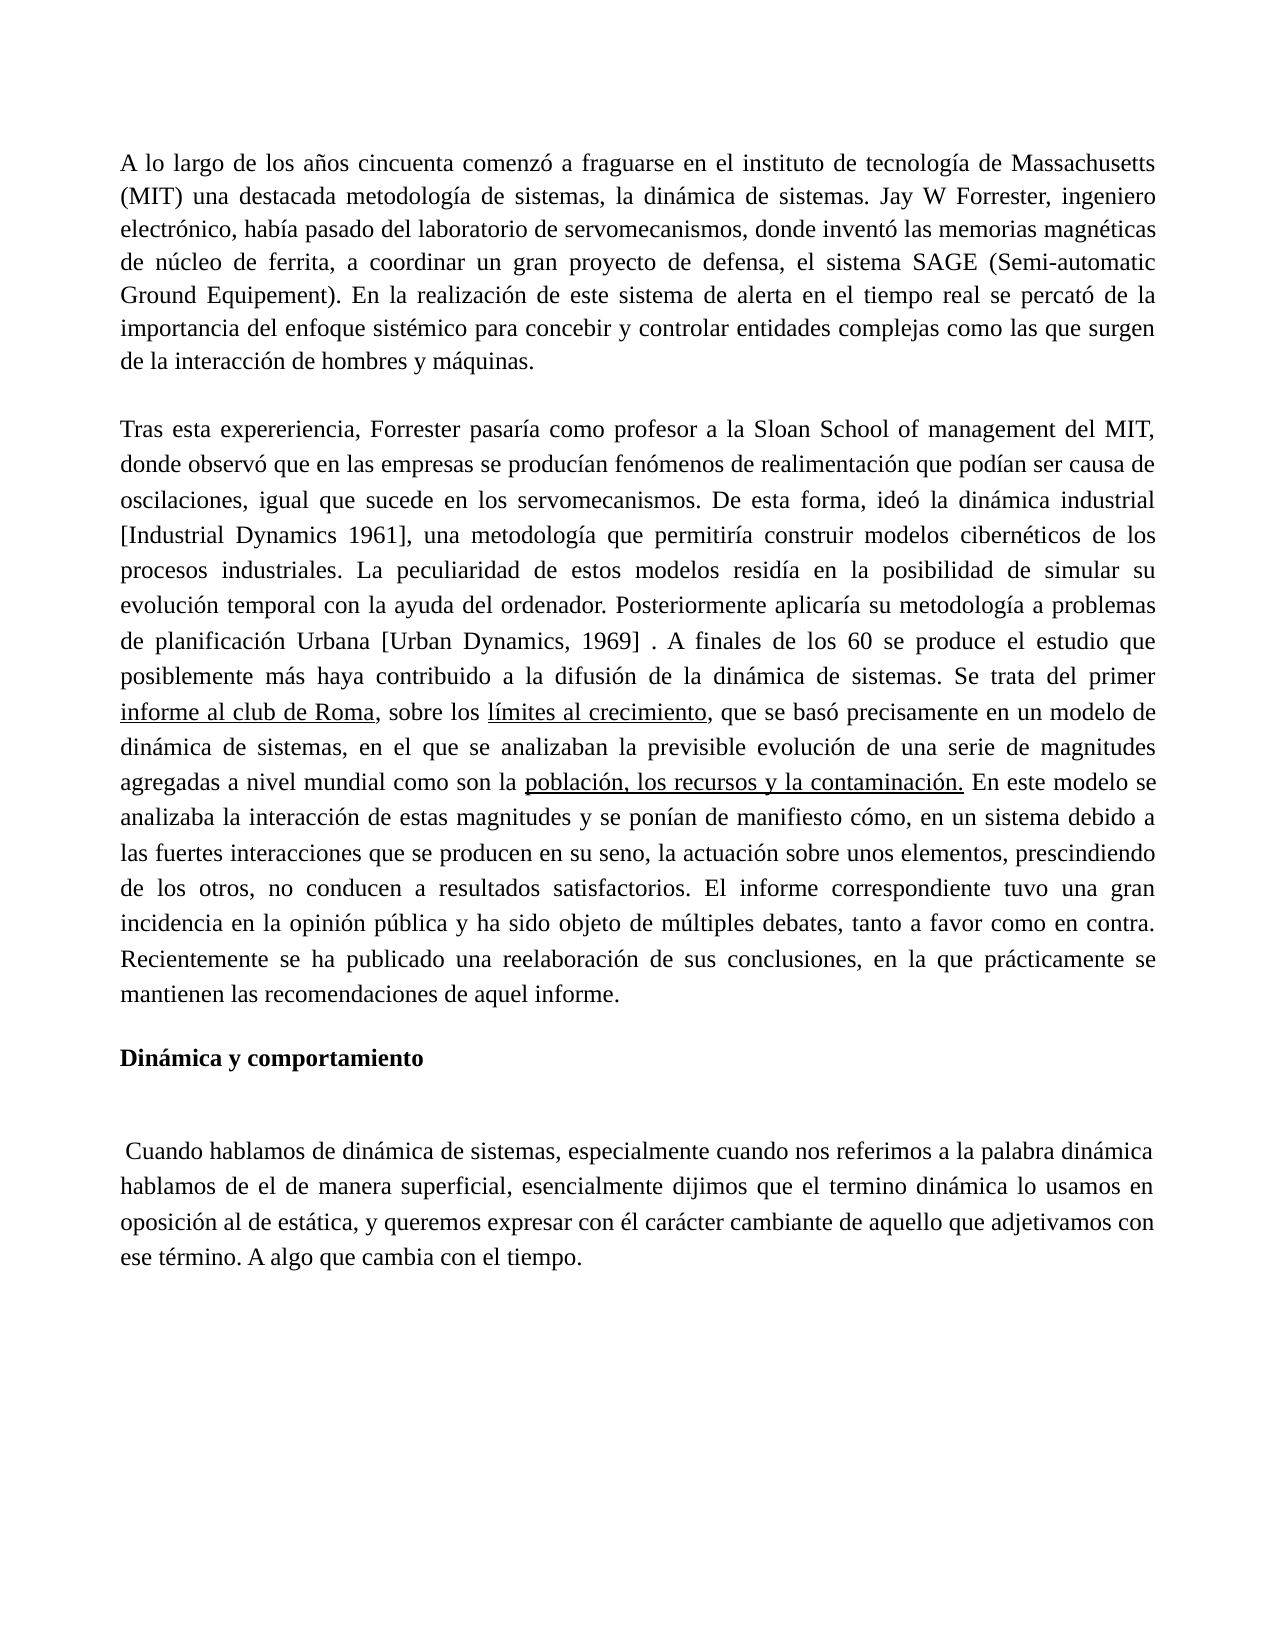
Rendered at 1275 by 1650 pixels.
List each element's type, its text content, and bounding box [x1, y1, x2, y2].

text Cuando hablamos de dinámica de sistemas, especialmente cuando nos referimos a la palabra dinámica hablamos de el de manera superficial, esencialmente dijimos que el termino dinámica lo usamos en oposición al de estática, y queremos expresar con él carácter cambiante de aquello que adjetivamos con ese término. A algo que cambia con el tiempo. [120, 1136, 1155, 1271]
text Tras esta expereriencia, Forrester pasaría como profesor a la Sloan School of management del MIT, donde observó que en las empresas se producían fenómenos de realimentación que podían ser causa de oscilaciones, igual que sucede en los servomecanismos. De esta forma, ideó la dinámica industrial [Industrial Dynamics 1961], una metodología que permitiría construir modelos cibernéticos de los procesos industriales. La peculiaridad de estos modelos residía en la posibilidad de simular su evolución temporal con la ayuda del ordenador. Posteriormente aplicaría su metodología a problemas de planificación Urbana [Urban Dynamics, 1969] . A finales de los 60 se produce el estudio que posiblemente más haya contribuido a la difusión de la dinámica de sistemas. Se trata del primer informe al club de Roma, sobre los límites al crecimiento, que se basó precisamente en un modelo de dinámica de sistemas, en el que se analizaban la previsible evolución de una serie de magnitudes agregadas a nivel mundial como son la población, los recursos y la contaminación. En este modelo se analizaba la interacción de estas magnitudes y se ponían de manifiesto cómo, en un sistema debido a las fuertes interacciones que se producen en su seno, la actuación sobre unos elementos, prescindiendo de los otros, no conducen a resultados satisfactorios. El informe correspondiente tuvo una gran incidencia en la opinión pública y ha sido objeto de múltiples debates, tanto a favor como en contra. Recientemente se ha publicado una reelaboración de sus conclusiones, en la que prácticamente se mantienen las recomendaciones de aquel informe. [119, 414, 1157, 1008]
text A lo largo de los años cincuenta comenzó a fraguarse en el instituto de tecnología de Massachusetts (MIT) una destacada metodología de sistemas, la dinámica de sistemas. Jay W Forrester, ingeniero electrónico, había pasado del laboratorio de servomecanismos, donde inventó las memorias magnéticas de núcleo de ferrita, a coordinar un gran proyecto de defensa, el sistema SAGE (Semi-automatic Ground Equipement). En la realización de este sistema de alerta en el tiempo real se percató de la importancia del enfoque sistémico para concebir y controlar entidades complejas como las que surgen de la interacción de hombres y máquinas. [119, 148, 1157, 375]
text Dinámica y comportamiento [119, 1043, 1157, 1072]
